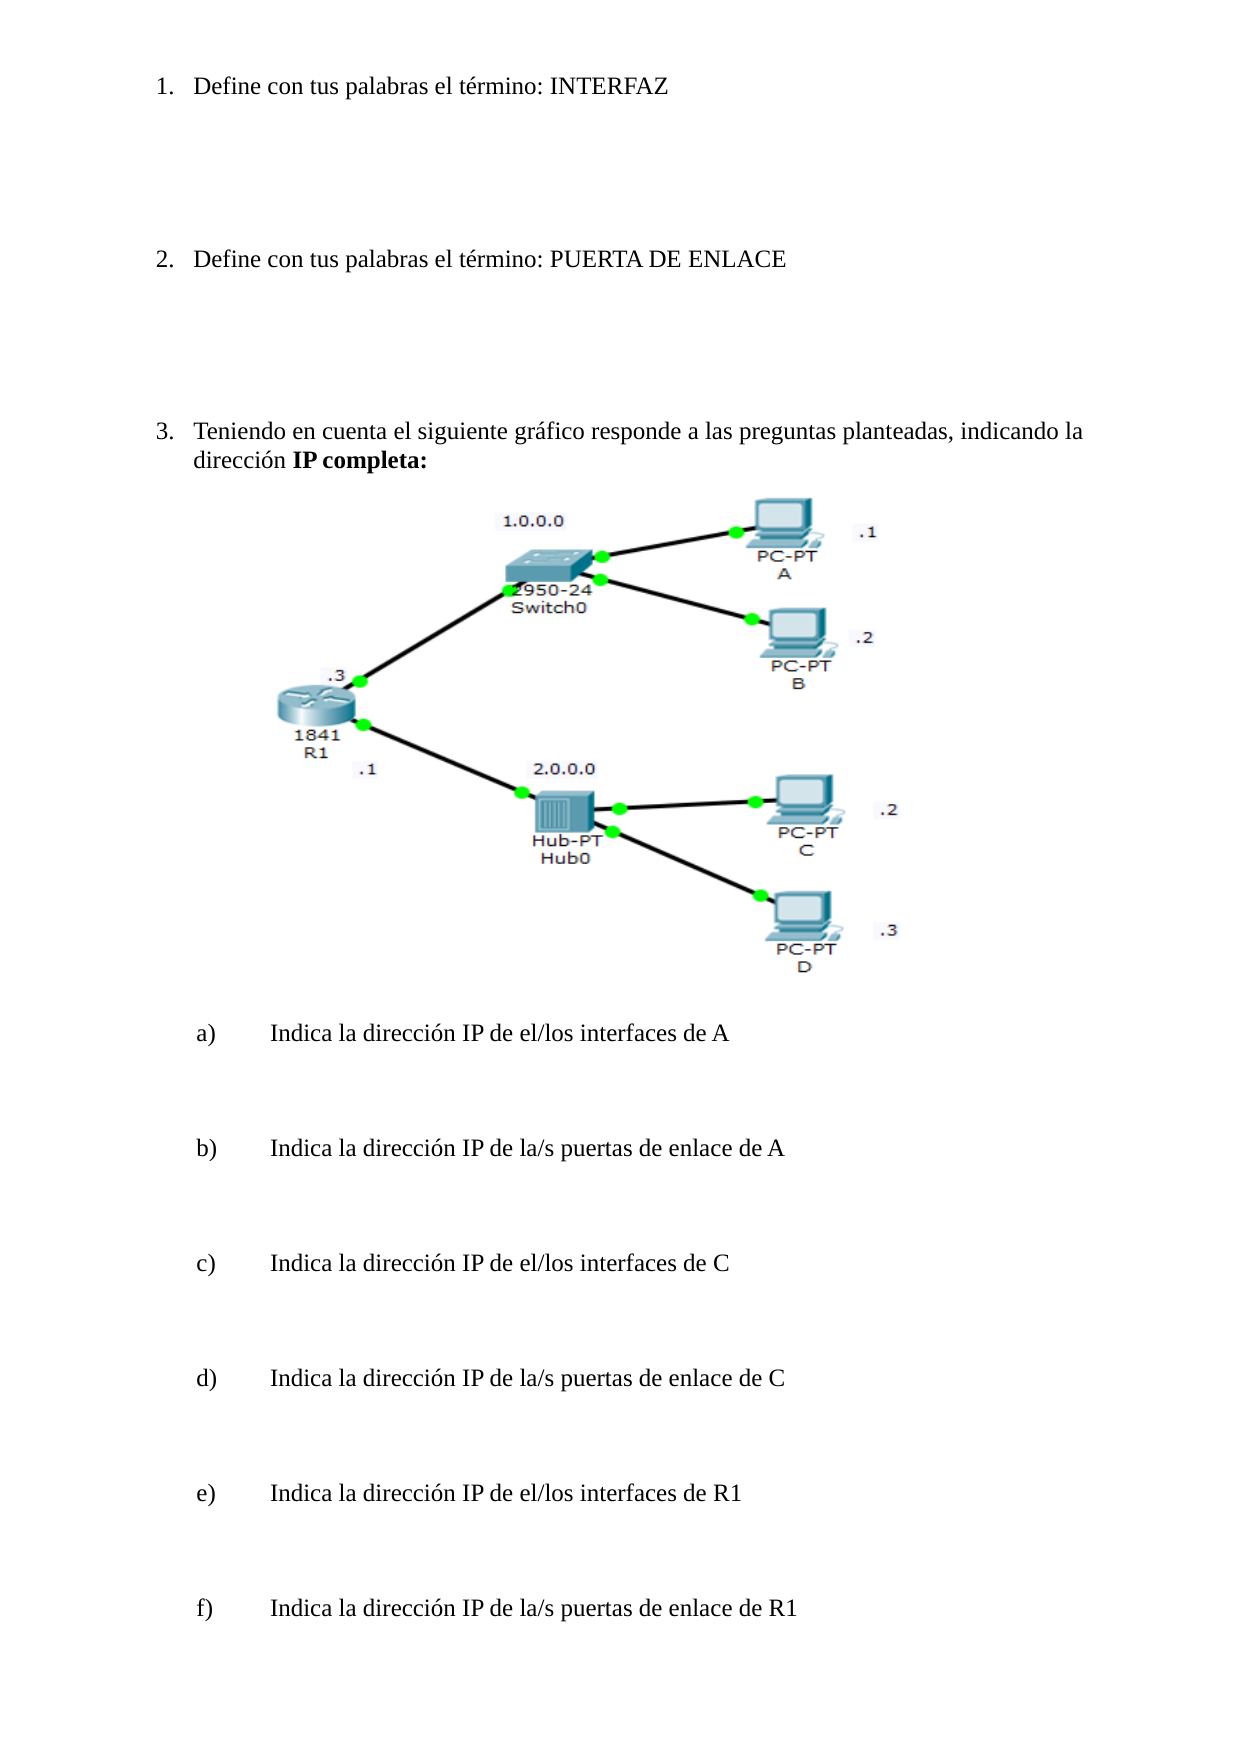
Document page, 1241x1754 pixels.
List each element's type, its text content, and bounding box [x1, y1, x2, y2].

list Define con tus palabras el término: PUERTA DE ENLACE [156, 244, 1122, 272]
picture [234, 491, 1006, 990]
list Indica la dirección IP de la/s puertas de enlace de R1 [196, 1593, 1122, 1622]
list Indica la dirección IP de la/s puertas de enlace de A [196, 1133, 1122, 1162]
list Teniendo en cuenta el siguiente gráfico responde a las preguntas planteadas, indicando la dirección IP completa: [156, 416, 1122, 474]
list Indica la dirección IP de la/s puertas de enlace de C [196, 1363, 1122, 1392]
list Define con tus palabras el término: INTERFAZ [156, 71, 1122, 100]
list Indica la dirección IP de el/los interfaces de A [196, 1018, 1122, 1047]
list Indica la dirección IP de el/los interfaces de C [196, 1248, 1122, 1277]
list Indica la dirección IP de el/los interfaces de R1 [196, 1478, 1122, 1507]
